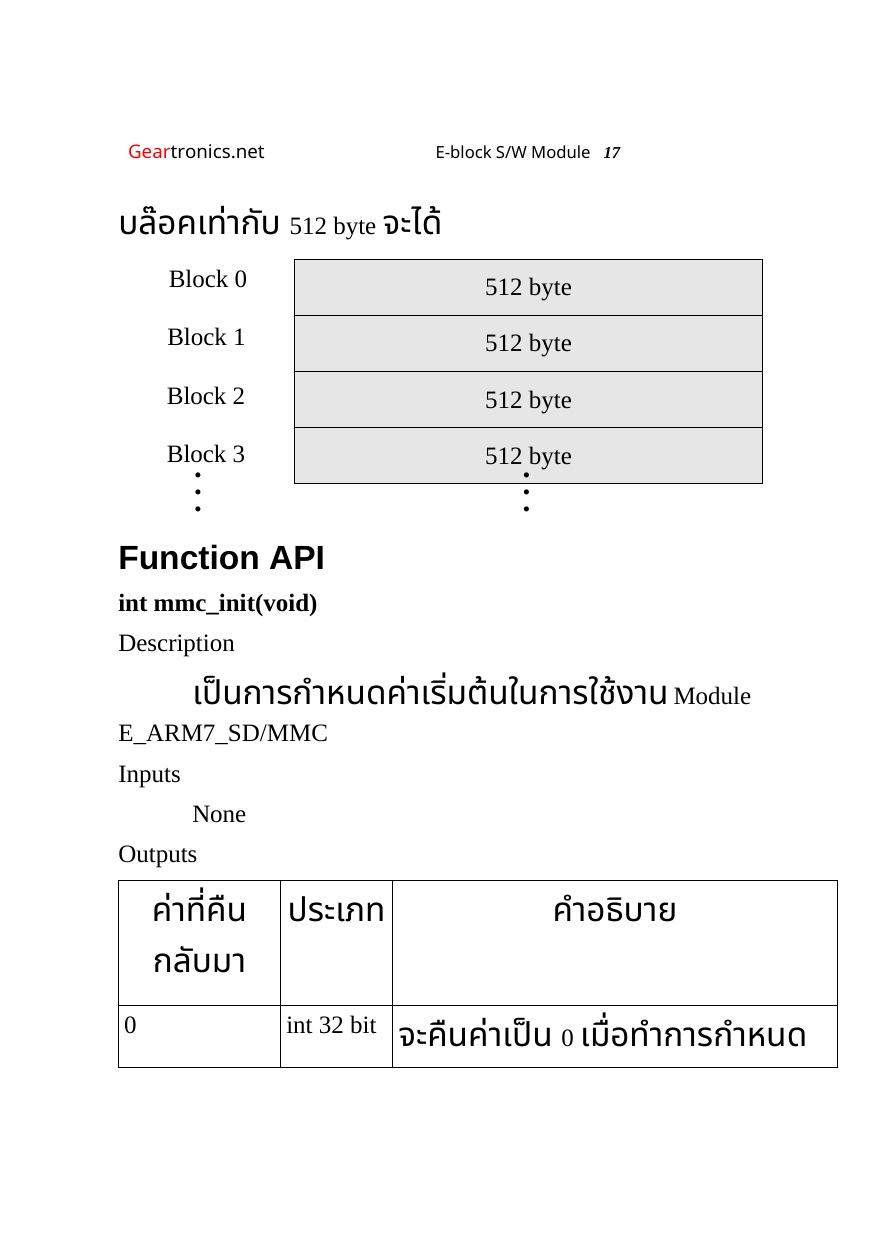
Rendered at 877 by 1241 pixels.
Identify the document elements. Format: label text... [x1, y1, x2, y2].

text Outputs [118, 840, 837, 868]
table_cell 0 [119, 1006, 280, 1067]
table_header ประเภท [281, 881, 392, 1005]
table_cell int 32 bit [281, 1006, 392, 1067]
table_cell จะคืนค่าเป็น 0 เมื่อทำการกำหนด [393, 1006, 837, 1067]
text int mmc_init(void) [118, 589, 837, 616]
text Inputs [118, 760, 837, 787]
subtitle Function API [118, 517, 837, 576]
table_header คำอธิบาย [393, 881, 837, 1005]
text Description [118, 629, 837, 657]
text None [118, 800, 837, 828]
text บล๊อคเท่ากับ 512 byte จะได้ [118, 199, 837, 249]
text เป็นการกำหนดค่าเริ่มต้นในการใช้งานModule E_ARM7_SD/MMC [118, 669, 837, 747]
table_header ค่าที่คืนกลับมา [119, 881, 280, 1005]
